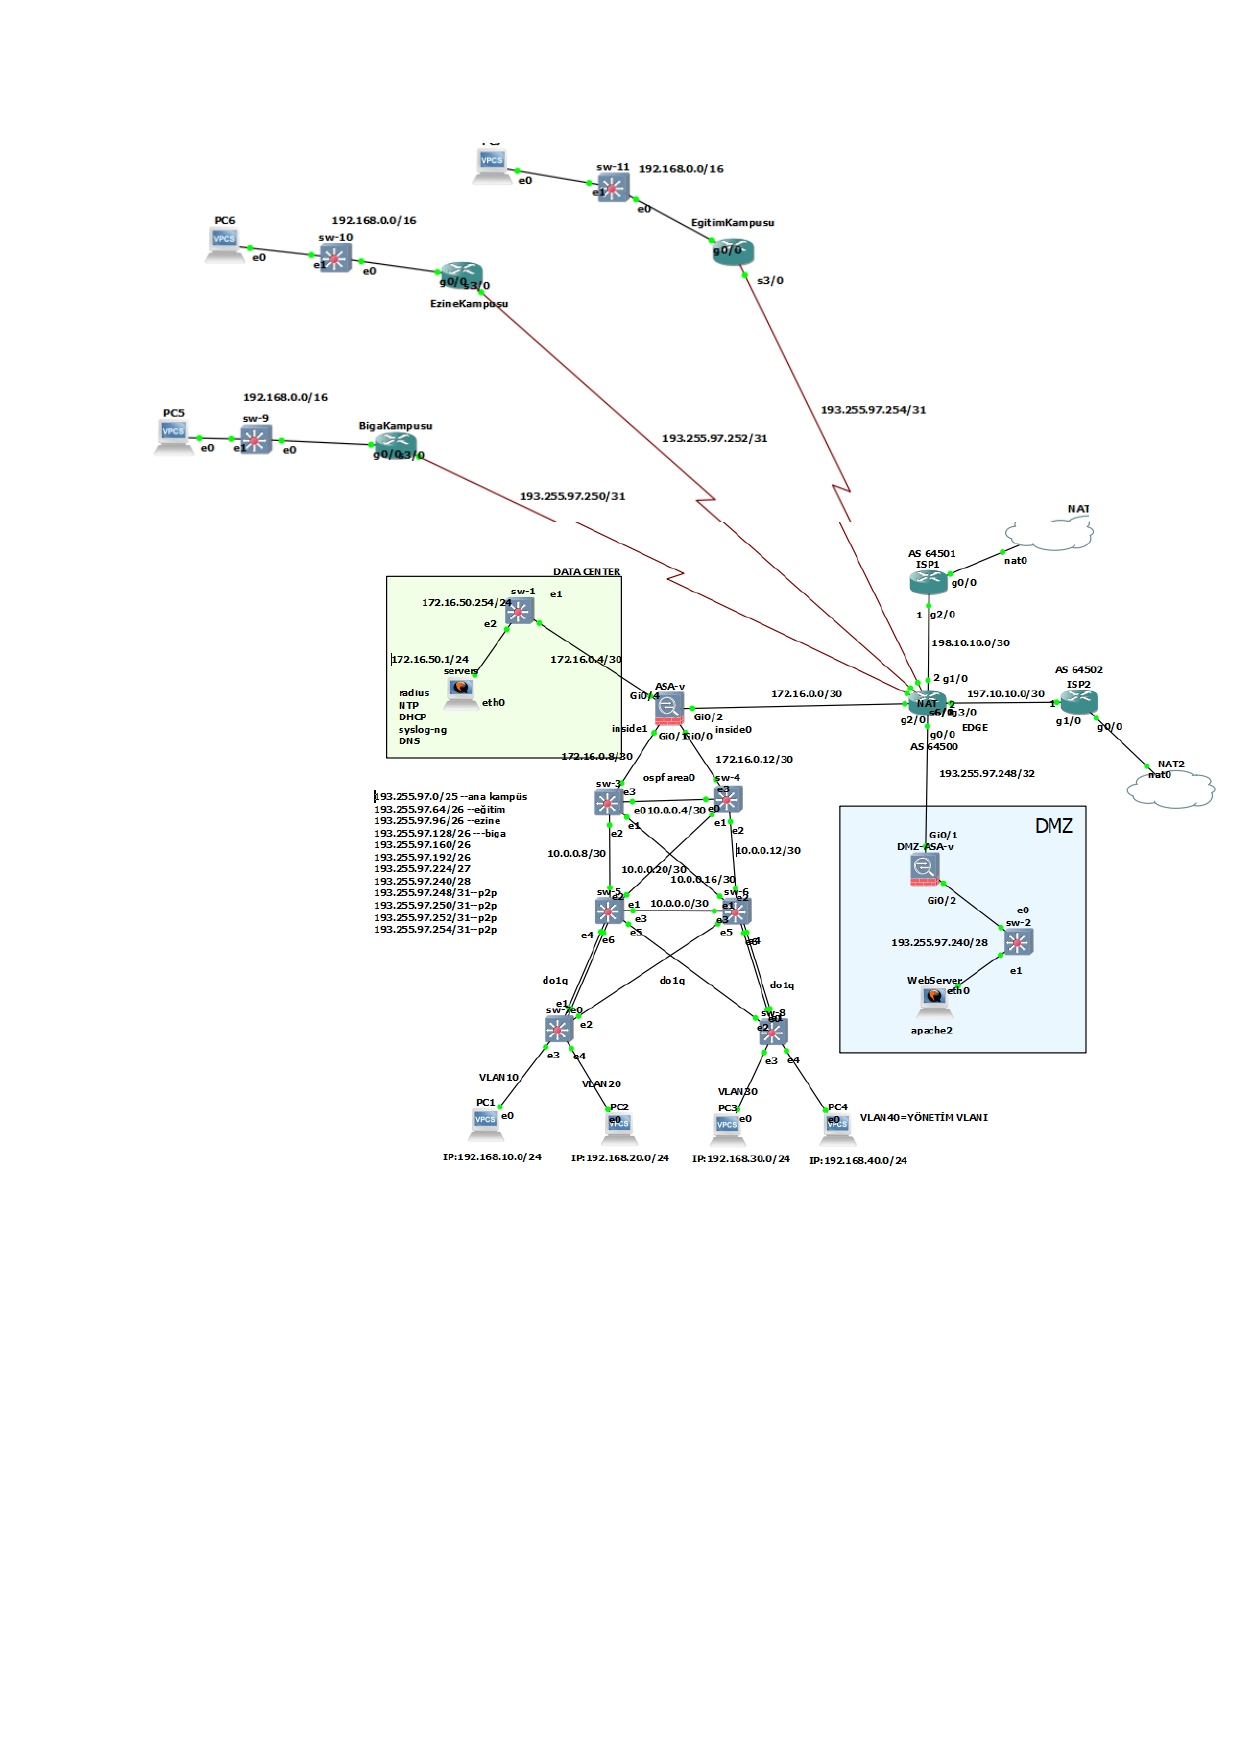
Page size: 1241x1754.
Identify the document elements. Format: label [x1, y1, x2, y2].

picture [84, 143, 1240, 1180]
